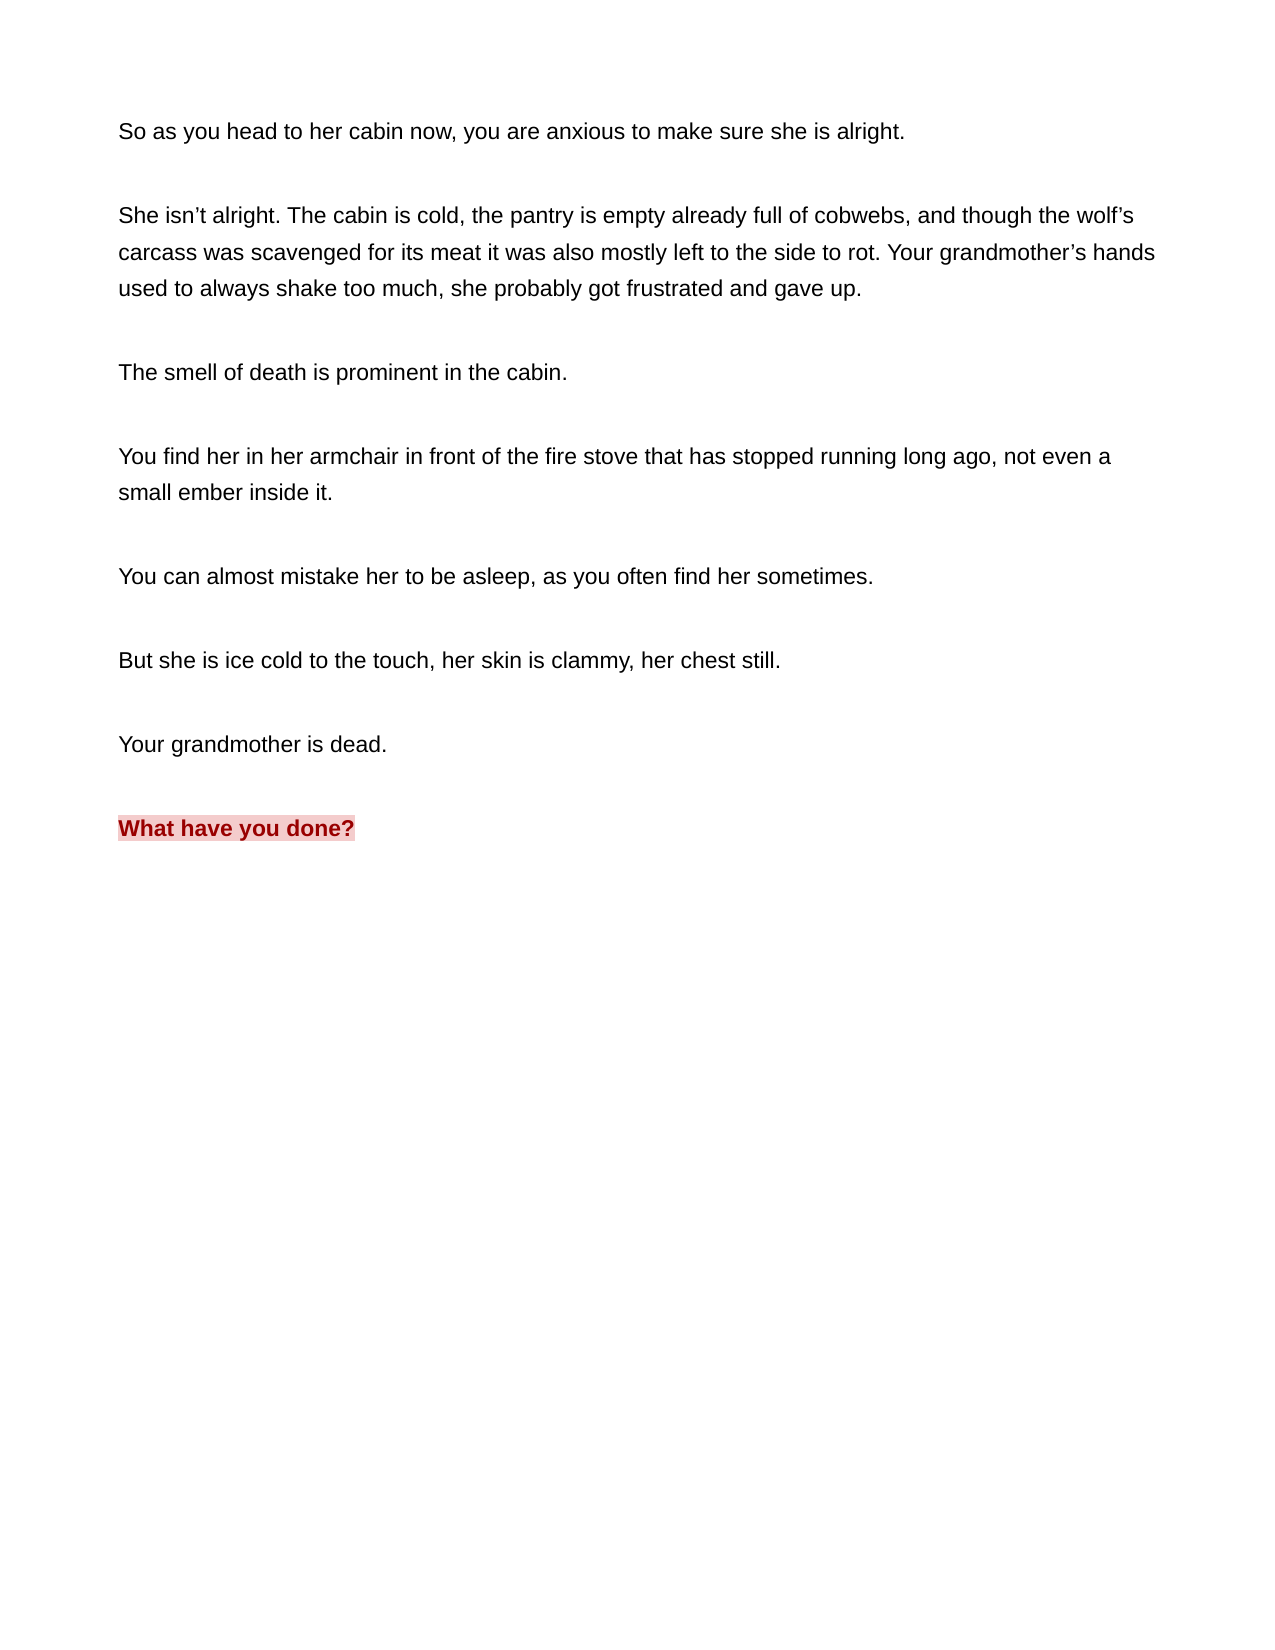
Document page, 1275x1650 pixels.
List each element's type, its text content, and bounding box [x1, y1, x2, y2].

text But she is ice cold to the touch, her skin is clammy, her chest still. [118, 647, 1157, 673]
text What have you done? [118, 815, 1157, 841]
text The smell of death is prominent in the cabin. [118, 359, 1157, 385]
text Your grandmother is dead. [118, 731, 1157, 757]
text You find her in her armchair in front of the fire stove that has stopped running long ago, not even a small ember inside it. [118, 443, 1157, 505]
text She isn’t alright. The cabin is cold, the pantry is empty already full of cobwebs, and though the wolf’s carcass was scavenged for its meat it was also mostly left to the side to rot. Your grandmother’s hands used to always shake too much, she probably got frustrated and gave up. [118, 202, 1157, 301]
text You can almost mistake her to be asleep, as you often find her sometimes. [118, 563, 1157, 589]
text So as you head to her cabin now, you are anxious to make sure she is alright. [118, 118, 1157, 144]
